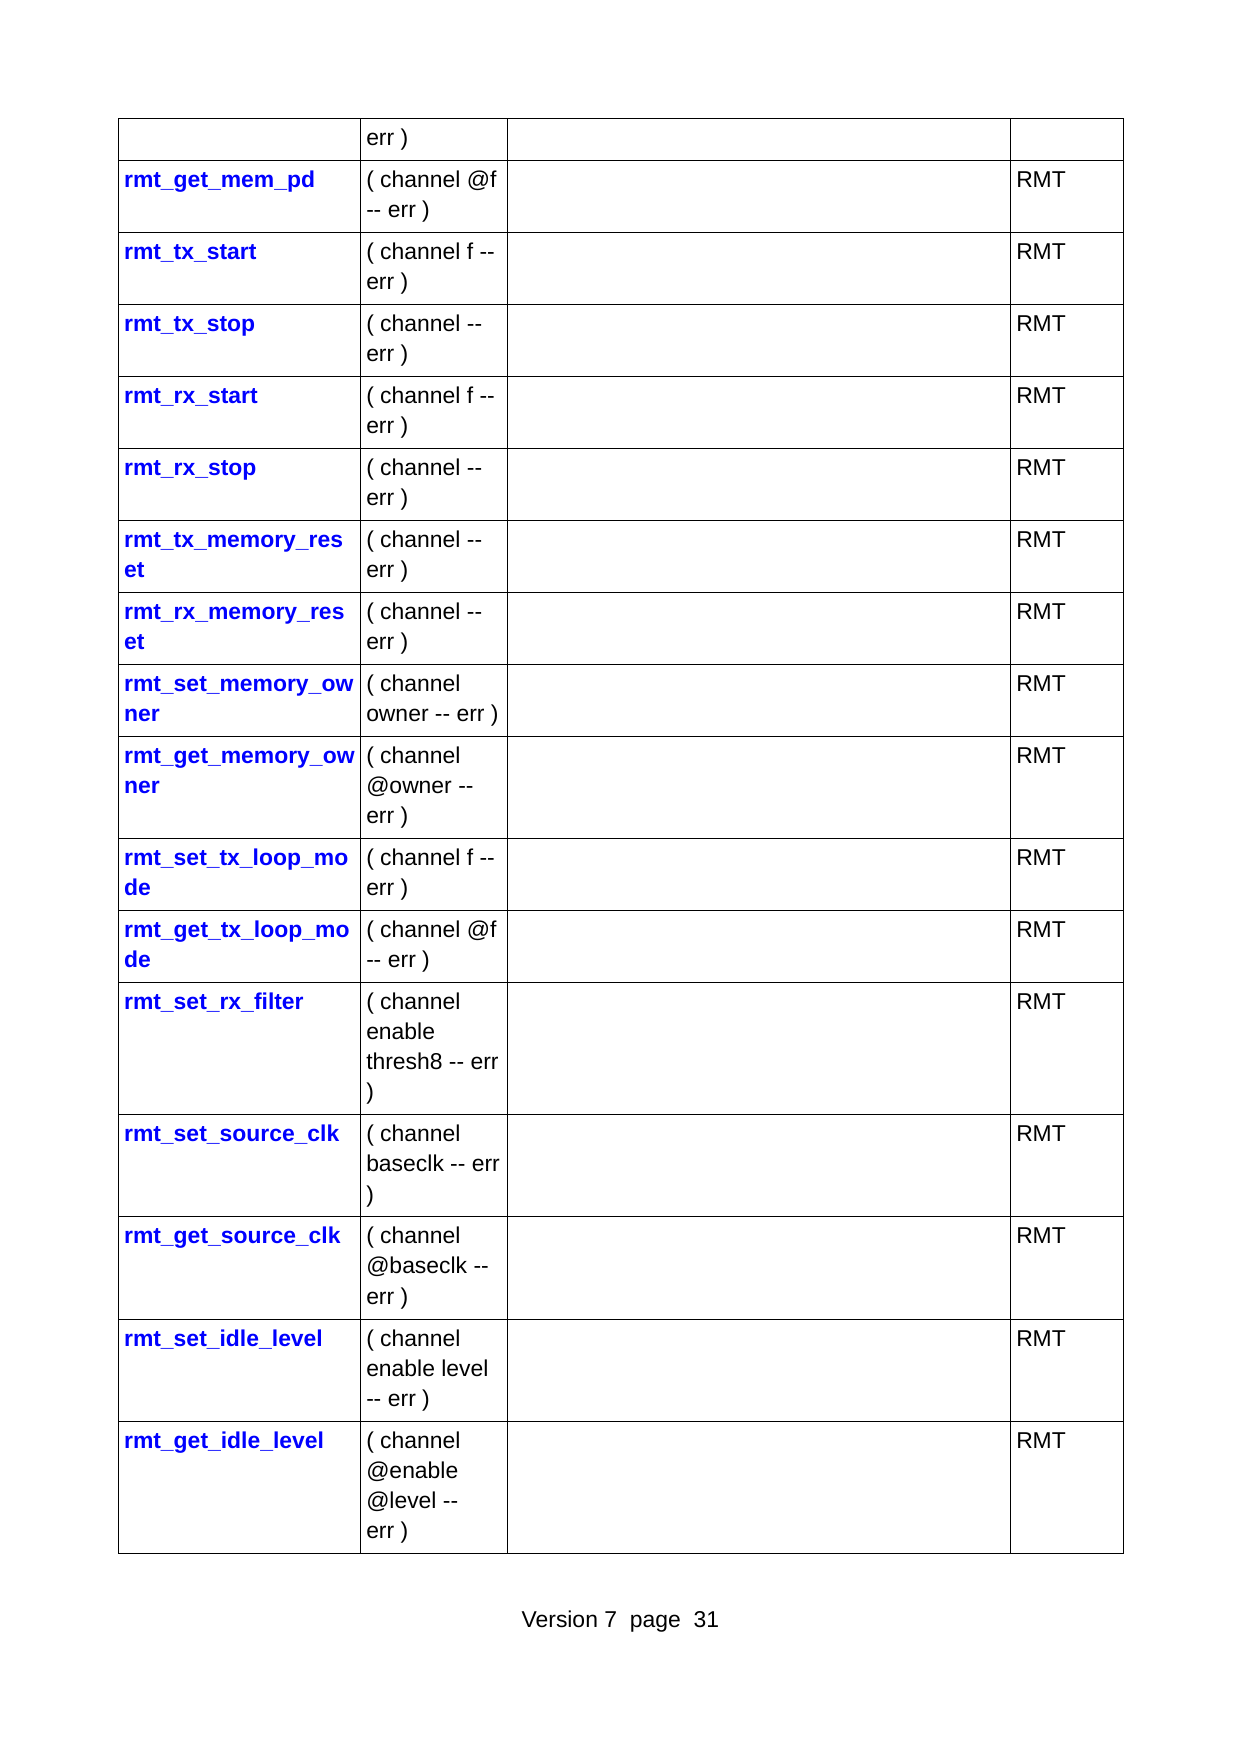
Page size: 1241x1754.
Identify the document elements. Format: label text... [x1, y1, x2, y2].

table_cell ( channel @f -- err ) [361, 911, 507, 982]
table_cell rmt_set_tx_loop_mode [119, 839, 360, 910]
table_cell RMT [1011, 377, 1123, 448]
table_cell [508, 377, 1010, 448]
table_cell RMT [1011, 593, 1123, 664]
table_cell [508, 449, 1010, 520]
table_cell [508, 521, 1010, 592]
table_cell ( channel @f -- err ) [361, 161, 507, 232]
table_cell RMT [1011, 449, 1123, 520]
table_cell rmt_get_tx_loop_mode [119, 911, 360, 982]
table_cell ( channel @owner -- err ) [361, 737, 507, 838]
table_cell RMT [1011, 521, 1123, 592]
table_cell [508, 839, 1010, 910]
table_cell rmt_set_rx_filter [119, 983, 360, 1114]
table_cell [119, 119, 360, 160]
table_cell ( channel baseclk -- err ) [361, 1115, 507, 1216]
table_cell ( channel f -- err ) [361, 377, 507, 448]
table_cell ( channel enable thresh8 -- err ) [361, 983, 507, 1114]
table_cell RMT [1011, 161, 1123, 232]
table_cell rmt_tx_start [119, 233, 360, 304]
table_cell RMT [1011, 1115, 1123, 1216]
table_cell [508, 1115, 1010, 1216]
table_cell RMT [1011, 305, 1123, 376]
table_cell ( channel f -- err ) [361, 233, 507, 304]
table_cell RMT [1011, 983, 1123, 1114]
table_cell rmt_rx_memory_reset [119, 593, 360, 664]
table_cell [508, 665, 1010, 736]
table_cell [508, 233, 1010, 304]
table_cell RMT [1011, 911, 1123, 982]
table_cell rmt_set_idle_level [119, 1320, 360, 1421]
table_cell ( channel -- err ) [361, 593, 507, 664]
table_cell rmt_tx_stop [119, 305, 360, 376]
table_cell RMT [1011, 1422, 1123, 1553]
table_cell [1011, 119, 1123, 160]
table_cell [508, 983, 1010, 1114]
table_cell rmt_set_source_clk [119, 1115, 360, 1216]
table_cell rmt_tx_memory_reset [119, 521, 360, 592]
table_cell ( channel -- err ) [361, 305, 507, 376]
table_cell RMT [1011, 233, 1123, 304]
table_cell rmt_rx_stop [119, 449, 360, 520]
table_cell rmt_get_source_clk [119, 1217, 360, 1319]
table_cell rmt_get_memory_owner [119, 737, 360, 838]
table_cell [508, 1422, 1010, 1553]
table_cell rmt_get_mem_pd [119, 161, 360, 232]
table_cell ( channel enable level -- err ) [361, 1320, 507, 1421]
table_cell rmt_set_memory_owner [119, 665, 360, 736]
table_cell [508, 593, 1010, 664]
table_cell RMT [1011, 1217, 1123, 1319]
table_cell [508, 1320, 1010, 1421]
table_cell ( channel @enable @level -- err ) [361, 1422, 507, 1553]
table_cell RMT [1011, 1320, 1123, 1421]
table_cell RMT [1011, 839, 1123, 910]
table_cell [508, 737, 1010, 838]
table_cell [508, 1217, 1010, 1319]
table_cell ( channel -- err ) [361, 521, 507, 592]
table_cell ( channel f -- err ) [361, 839, 507, 910]
table_cell [508, 119, 1010, 160]
table_cell rmt_get_idle_level [119, 1422, 360, 1553]
table_cell ( channel @baseclk -- err ) [361, 1217, 507, 1319]
table_cell [508, 161, 1010, 232]
table_cell RMT [1011, 737, 1123, 838]
table_cell [508, 305, 1010, 376]
table_cell ( channel -- err ) [361, 449, 507, 520]
table_cell -- err ) [361, 119, 507, 160]
table_cell [508, 911, 1010, 982]
table_cell RMT [1011, 665, 1123, 736]
table_cell ( channel owner -- err ) [361, 665, 507, 736]
table_cell rmt_rx_start [119, 377, 360, 448]
